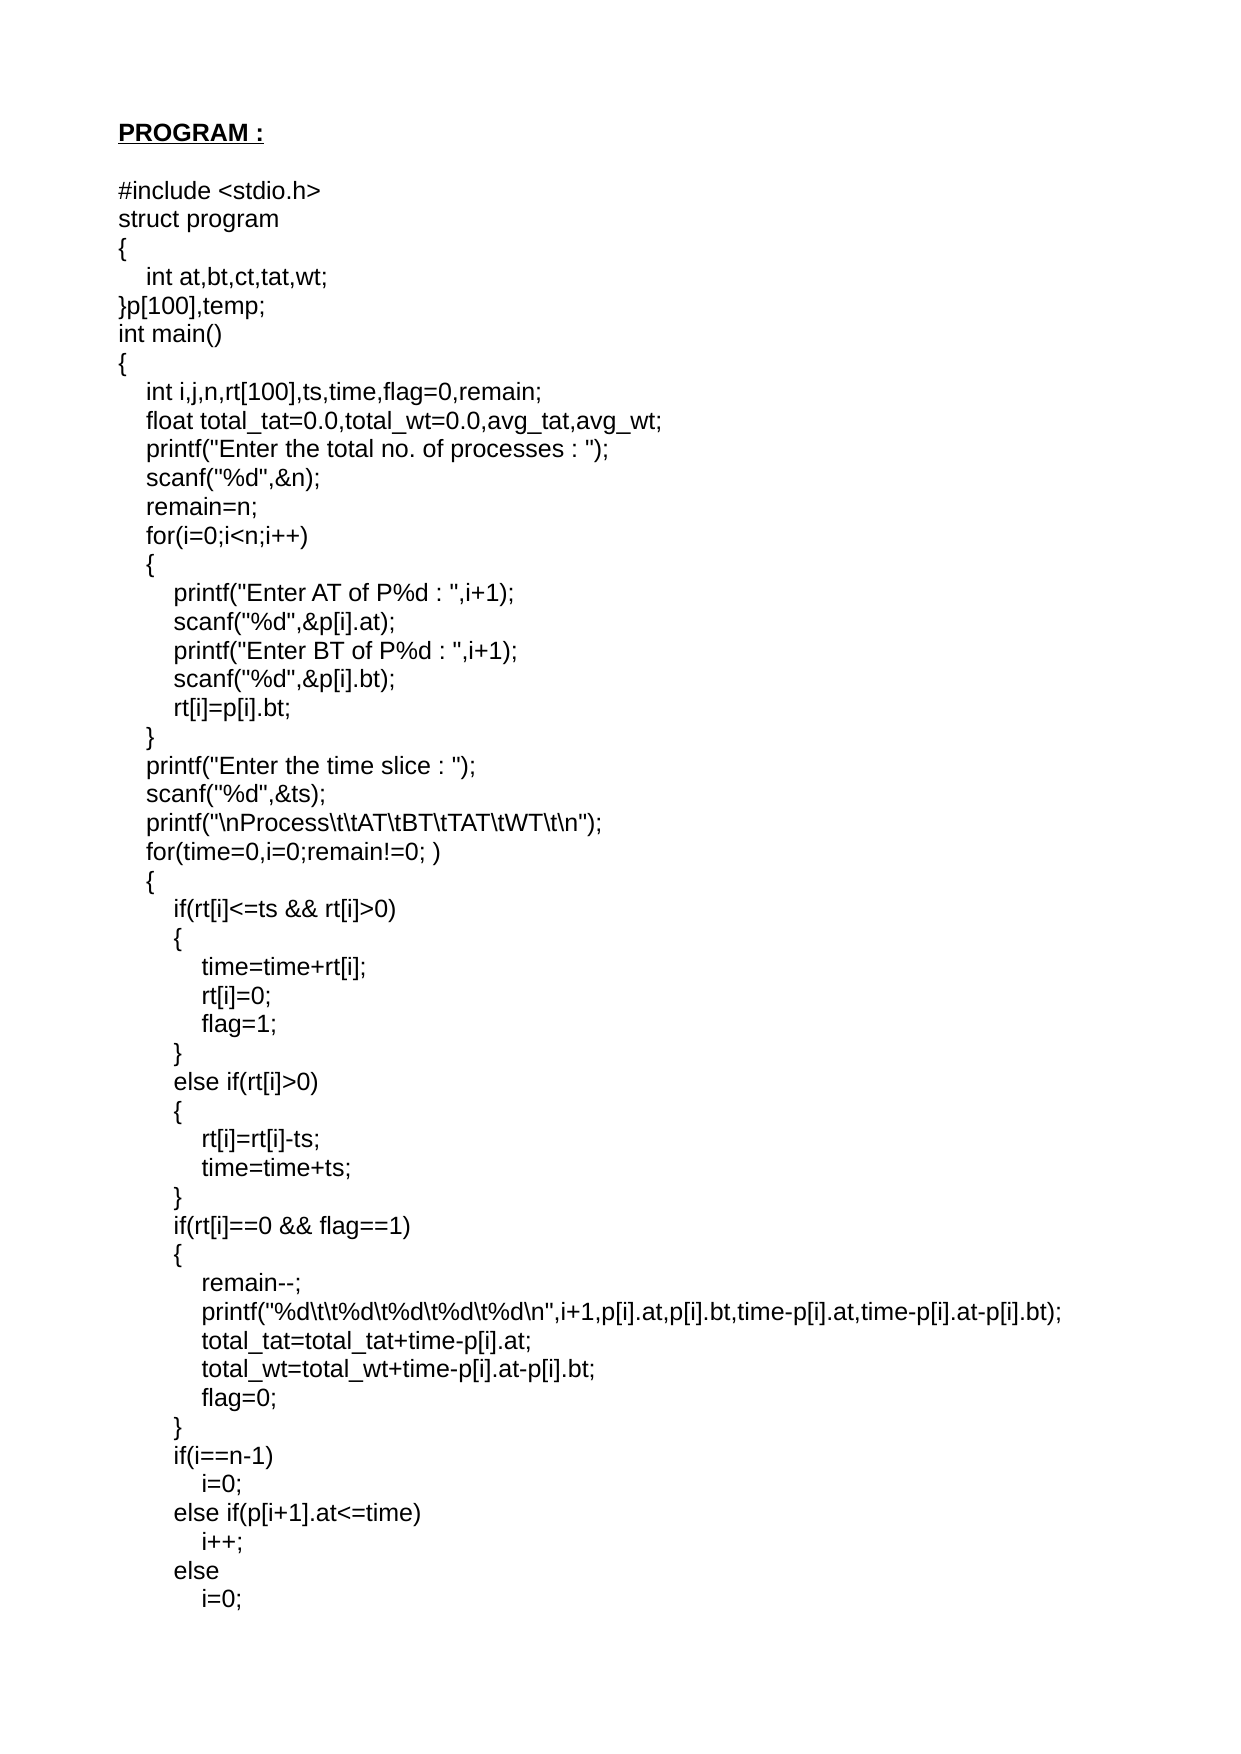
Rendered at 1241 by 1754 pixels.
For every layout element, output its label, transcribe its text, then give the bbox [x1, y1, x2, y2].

text remain--; [118, 1268, 1122, 1297]
text int i,j,n,rt[100],ts,time,flag=0,remain; [118, 377, 1122, 406]
text } [118, 1038, 1122, 1067]
text printf("%d\t\t%d\t%d\t%d\t%d\n",i+1,p[i].at,p[i].bt,time-p[i].at,time-p[i].at-p[i].bt); [118, 1297, 1122, 1326]
text printf("Enter BT of P%d : ",i+1); [118, 636, 1122, 664]
text scanf("%d",&p[i].bt); [118, 664, 1122, 693]
text scanf("%d",&p[i].at); [118, 607, 1122, 636]
text }p[100],temp; [118, 291, 1122, 319]
text if(i==n-1) [118, 1441, 1122, 1469]
text printf("\nProcess\t\tAT\tBT\tTAT\tWT\t\n"); [118, 808, 1122, 837]
text printf("Enter the total no. of processes : "); [118, 434, 1122, 463]
text rt[i]=rt[i]-ts; [118, 1124, 1122, 1153]
text flag=0; [118, 1383, 1122, 1412]
text i=0; [118, 1584, 1122, 1613]
text scanf("%d",&ts); [118, 779, 1122, 808]
text { [118, 1239, 1122, 1268]
text else [118, 1556, 1122, 1584]
text time=time+rt[i]; [118, 952, 1122, 981]
text rt[i]=p[i].bt; [118, 693, 1122, 722]
text float total_tat=0.0,total_wt=0.0,avg_tat,avg_wt; [118, 406, 1122, 434]
text { [118, 866, 1122, 894]
text i=0; [118, 1469, 1122, 1498]
text if(rt[i]==0 && flag==1) [118, 1211, 1122, 1239]
text PROGRAM : [118, 118, 1122, 147]
text total_wt=total_wt+time-p[i].at-p[i].bt; [118, 1354, 1122, 1383]
text #include <stdio.h> [118, 176, 1122, 204]
text printf("Enter the time slice : "); [118, 751, 1122, 779]
text else if(rt[i]>0) [118, 1067, 1122, 1096]
text int at,bt,ct,tat,wt; [118, 262, 1122, 291]
text else if(p[i+1].at<=time) [118, 1498, 1122, 1527]
text } [118, 1412, 1122, 1441]
text total_tat=total_tat+time-p[i].at; [118, 1326, 1122, 1354]
text { [118, 923, 1122, 952]
text { [118, 549, 1122, 578]
text for(time=0,i=0;remain!=0; ) [118, 837, 1122, 866]
text { [118, 233, 1122, 262]
text i++; [118, 1527, 1122, 1556]
text } [118, 722, 1122, 751]
text { [118, 348, 1122, 377]
text for(i=0;i<n;i++) [118, 521, 1122, 549]
text scanf("%d",&n); [118, 463, 1122, 492]
text rt[i]=0; [118, 981, 1122, 1009]
text time=time+ts; [118, 1153, 1122, 1182]
text struct program [118, 204, 1122, 233]
text { [118, 1096, 1122, 1124]
text flag=1; [118, 1009, 1122, 1038]
text } [118, 1182, 1122, 1211]
text remain=n; [118, 492, 1122, 521]
text printf("Enter AT of P%d : ",i+1); [118, 578, 1122, 607]
text int main() [118, 319, 1122, 348]
text if(rt[i]<=ts && rt[i]>0) [118, 894, 1122, 923]
